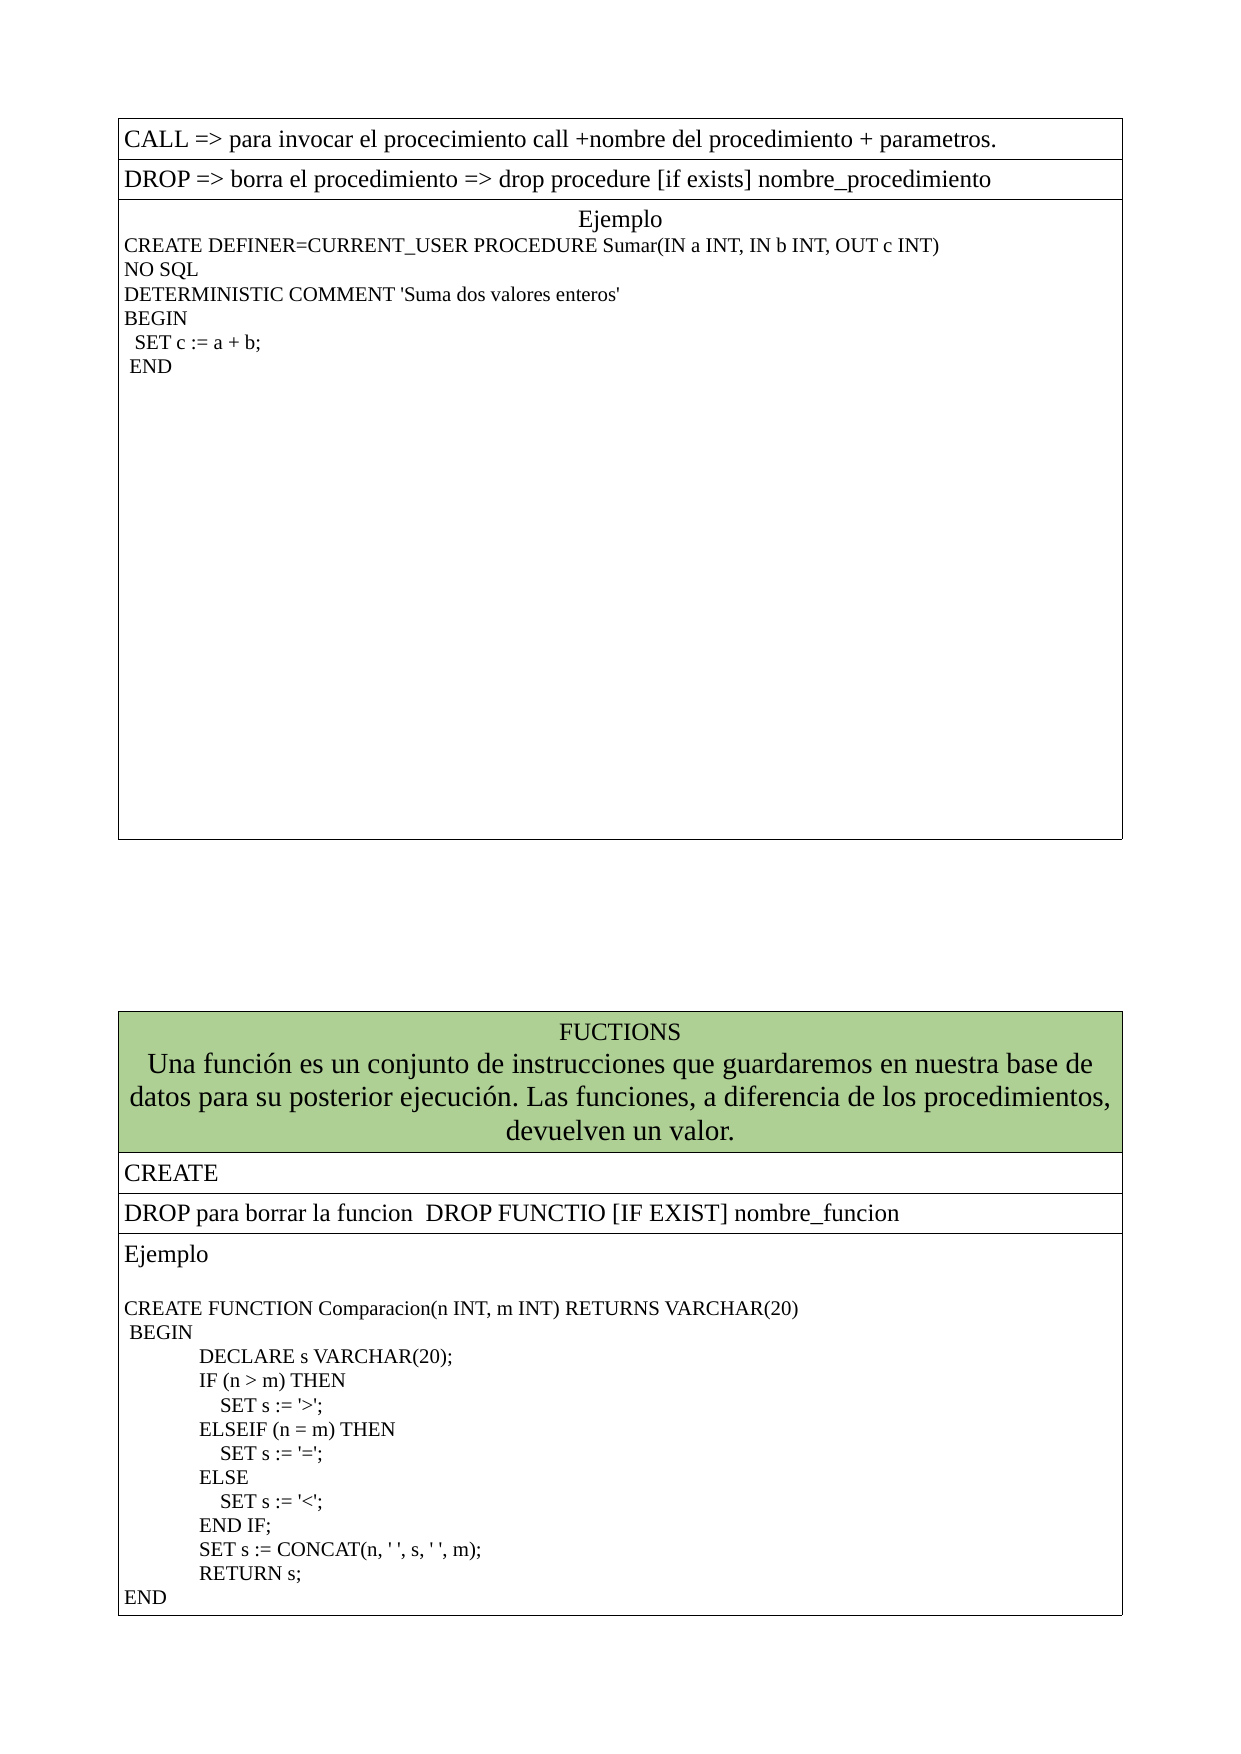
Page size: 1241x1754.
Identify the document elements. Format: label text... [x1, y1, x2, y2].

table_cell Ejemplo CREATE FUNCTION Comparacion(n INT, m INT) RETURNS VARCHAR(20) BEGIN DECLARE s VARCHAR(20); IF (n > m) THEN SET s := '>'; ELSEIF (n = m) THEN SET s := '='; ELSE SET s := '<'; END IF; SET s := CONCAT(n, ' ', s, ' ', m); RETURN s; END [119, 1234, 1122, 1615]
table_cell Ejemplo CREATE DEFINER=CURRENT_USER PROCEDURE Sumar(IN a INT, IN b INT, OUT c INT) NO SQL DETERMINISTIC COMMENT 'Suma dos valores enteros' BEGIN SET c := a + b; END [119, 200, 1122, 839]
table_cell DROP => borra el procedimiento => drop procedure [if exists] nombre_procedimiento [119, 160, 1122, 199]
table_header FUCTIONS Una función es un conjunto de instrucciones que guardaremos en nuestra base de datos para su posterior ejecución. Las funciones, a diferencia de los procedimientos, devuelven un valor. [119, 1012, 1122, 1152]
table_cell CREATE [119, 1153, 1122, 1193]
table_cell CALL => para invocar el procecimiento call +nombre del procedimiento + parametros. [119, 119, 1122, 158]
table_cell DROP para borrar la funcion DROP FUNCTIO [IF EXIST] nombre_funcion [119, 1194, 1122, 1233]
